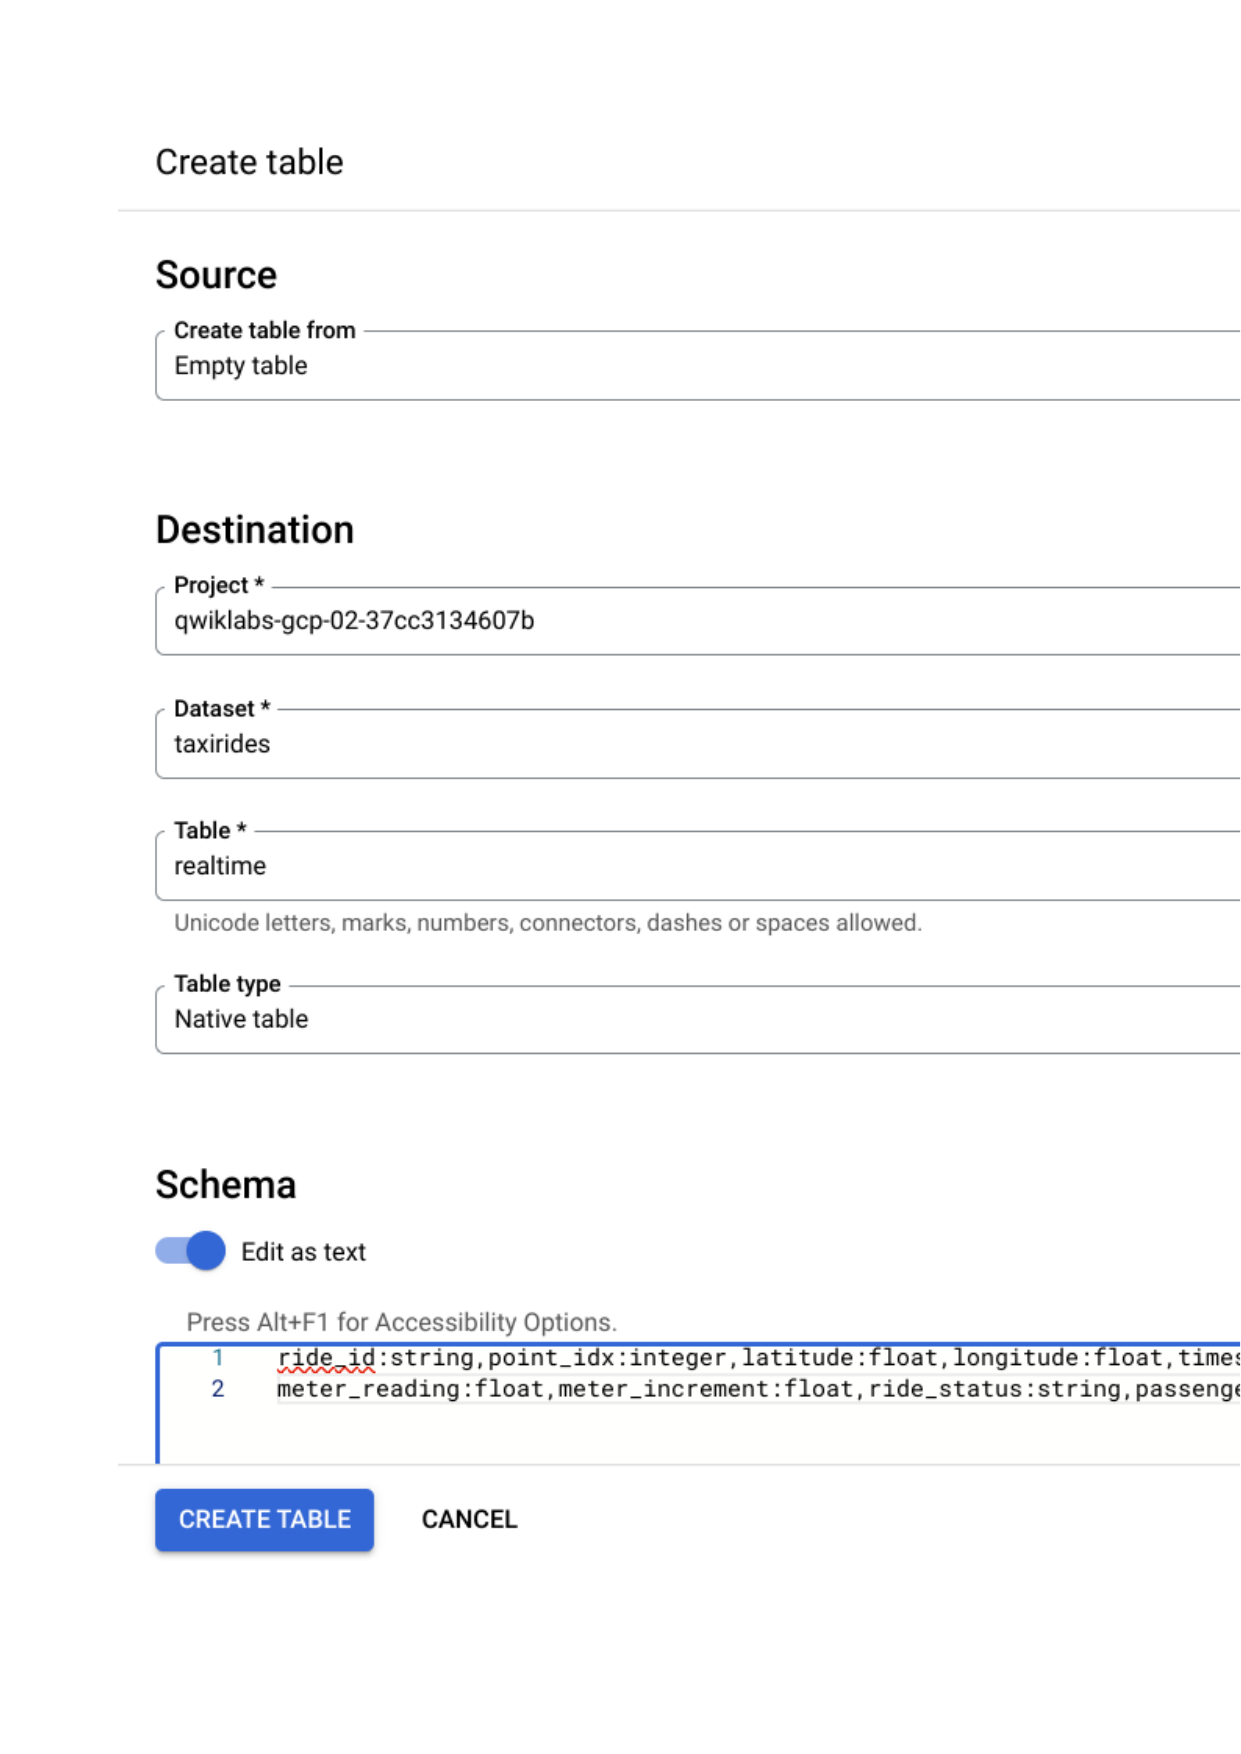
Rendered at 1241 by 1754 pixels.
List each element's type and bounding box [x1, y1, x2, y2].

picture [118, 118, 1241, 1561]
